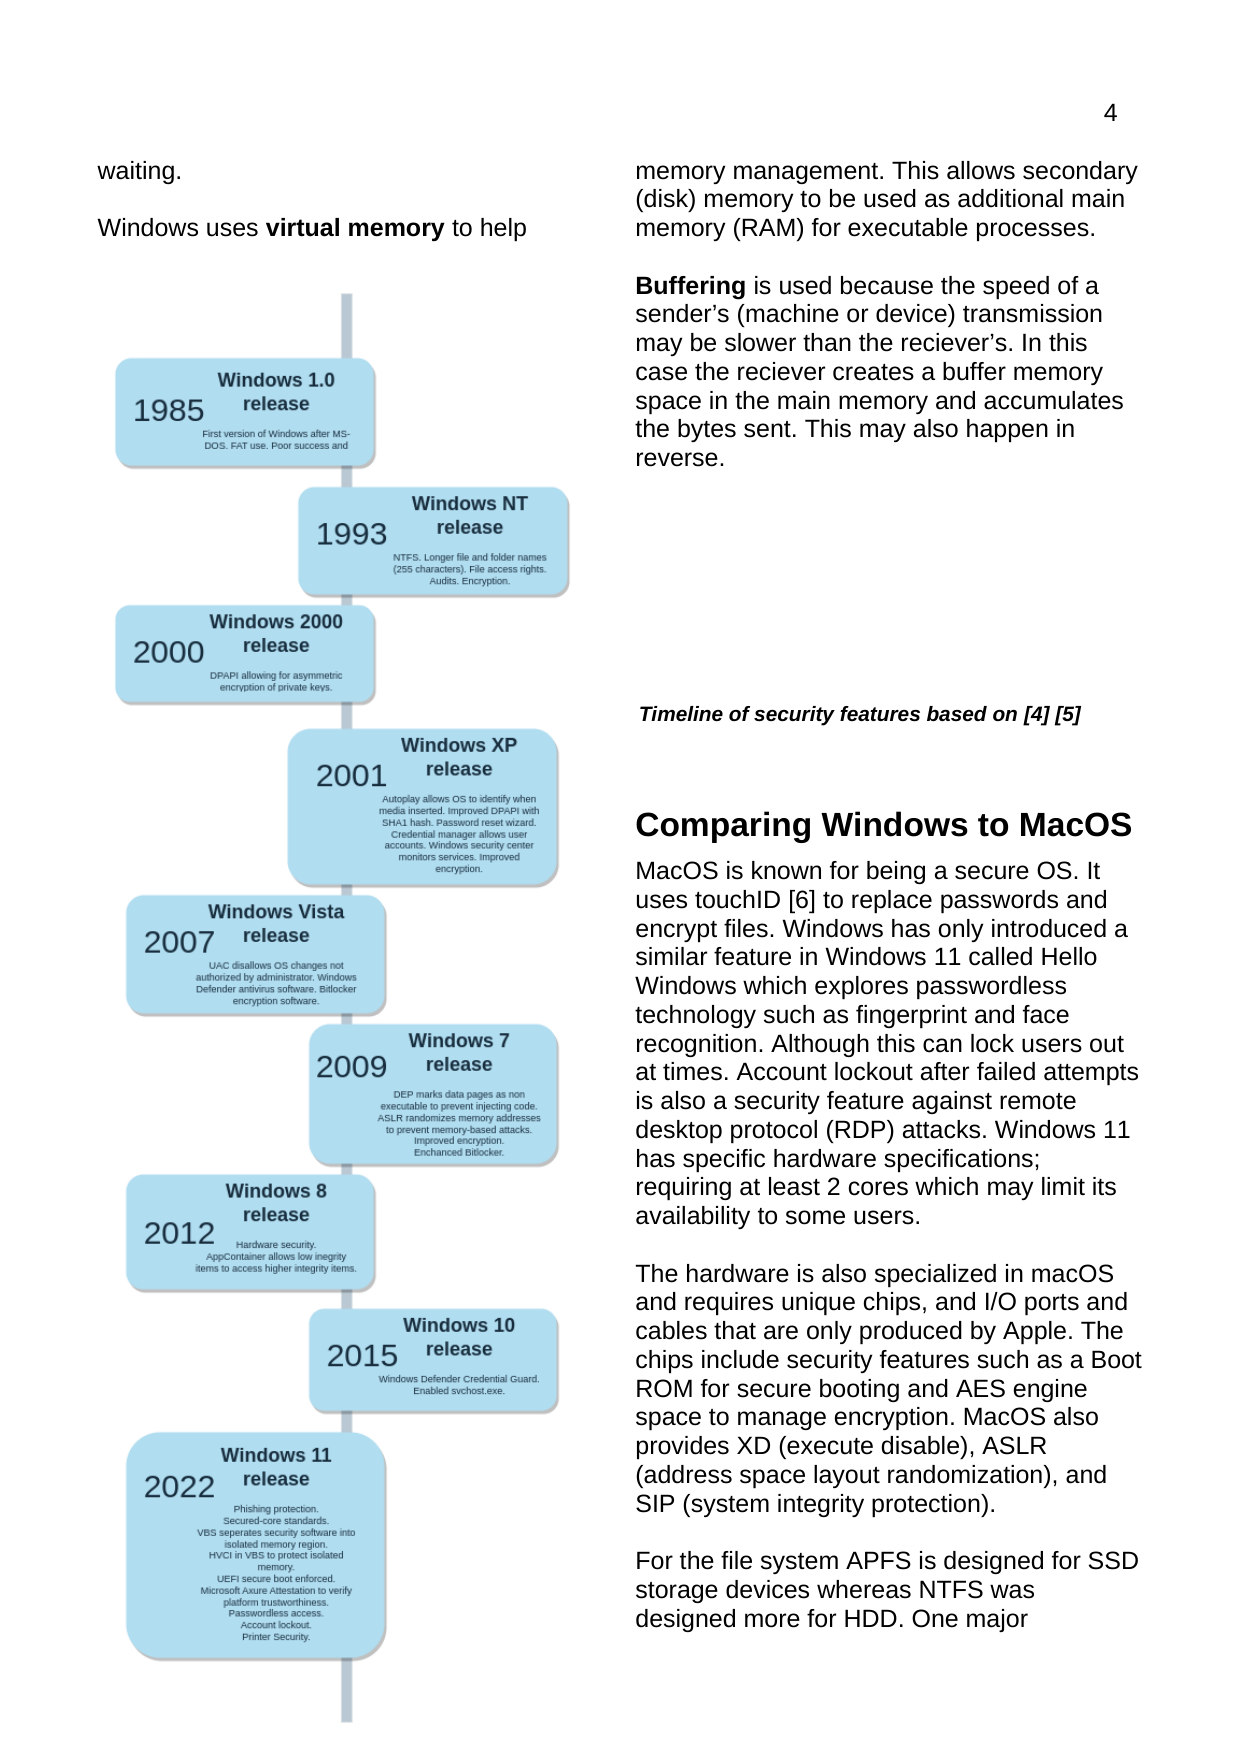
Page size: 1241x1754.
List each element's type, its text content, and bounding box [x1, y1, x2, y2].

picture [88, 261, 597, 1754]
subtitle Comparing Windows to MacOS [635, 805, 1143, 844]
text memory management. This allows secondary (disk) memory to be used as additional main memory (RAM) for executable processes. [635, 156, 1143, 242]
text Timeline of security features based on [4] [5] [635, 702, 1084, 726]
text The hardware is also specialized in macOS and requires unique chips, and I/O ports and cables that are only produced by Apple. The chips include security features such as a Boot ROM for secure booting and AES engine space to manage encryption. MacOS also provides XD (execute disable), ASLR (address space layout randomization), and SIP (system integrity protection). [635, 1259, 1143, 1517]
text Windows uses virtual memory to help [97, 213, 605, 242]
text MacOS is known for being a secure OS. It uses touchID [6] to replace passwords and encrypt files. Windows has only introduced a similar feature in Windows 11 called Hello Windows which explores passwordless technology such as fingerprint and face recognition. Although this can lock users out at times. Account lockout after failed attempts is also a security feature against remote desktop protocol (RDP) attacks. Windows 11 has specific hardware specifications; requiring at least 2 cores which may limit its availability to some users. [635, 856, 1143, 1230]
text For the file system APFS is designed for SSD storage devices whereas NTFS was designed more for HDD. One major [635, 1546, 1143, 1632]
text Buffering is used because the speed of a sender’s (machine or device) transmission may be slower than the reciever’s. In this case the reciever creates a buffer memory space in the main memory and accumulates the bytes sent. This may also happen in reverse. [635, 271, 1143, 472]
text waiting. [97, 156, 605, 184]
